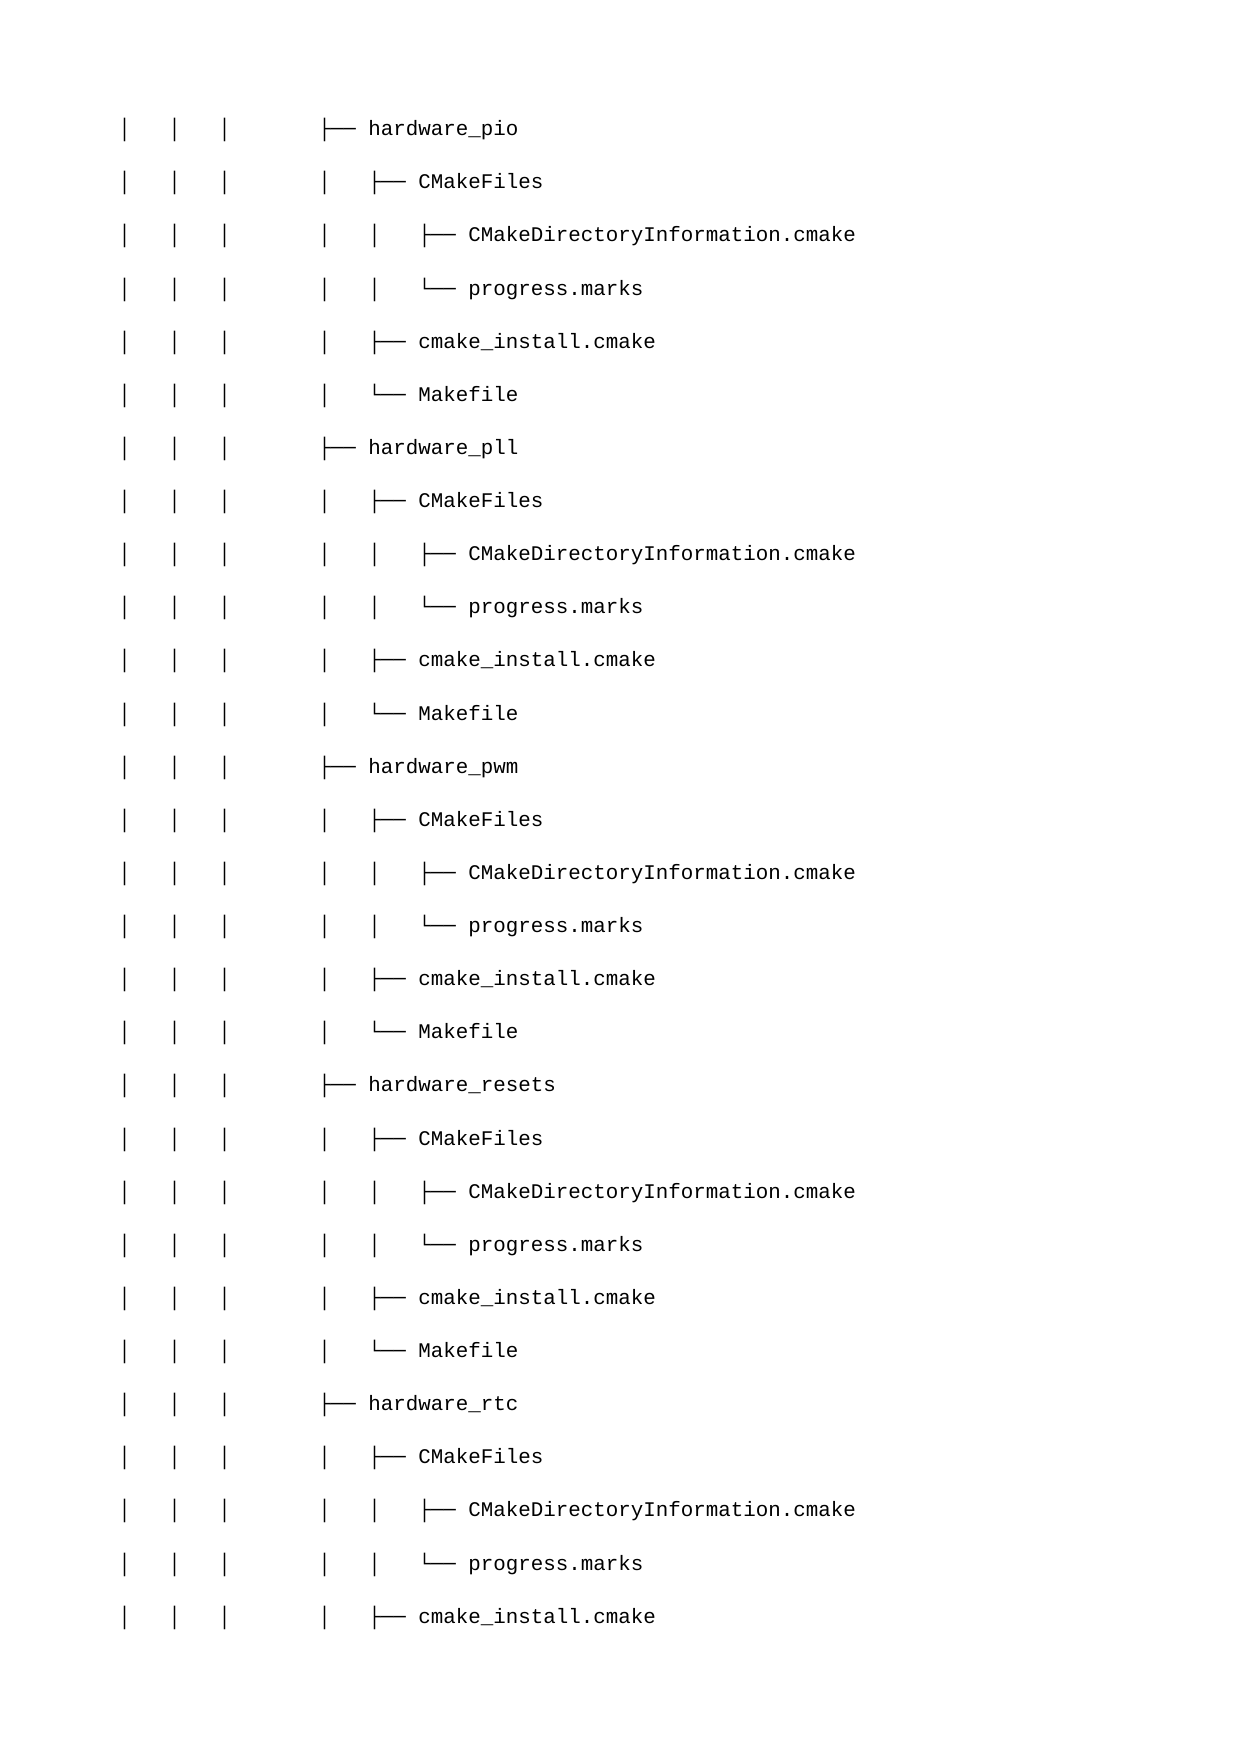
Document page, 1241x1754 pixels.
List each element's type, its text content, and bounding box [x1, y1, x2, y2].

text │ │ │ │ │ └── progress.marks [375, 1234, 1122, 1257]
text │ │ │ │ │ ├── CMakeDirectoryInformation.cmake [125, 1181, 174, 1204]
text │ │ │ │ │ ├── CMakeDirectoryInformation.cmake [118, 862, 1122, 886]
text │ │ │ ├── hardware_pio [118, 118, 1122, 142]
text │ │ │ │ └── Makefile [118, 1340, 1122, 1364]
text │ │ │ │ └── Makefile [175, 384, 224, 407]
text │ │ │ │ ├── CMakeFiles [125, 809, 174, 832]
text │ │ │ ├── hardware_pwm [175, 756, 224, 779]
text │ │ │ │ │ └── progress.marks [118, 277, 1122, 301]
text │ │ │ │ │ ├── CMakeDirectoryInformation.cmake [425, 1181, 1122, 1204]
text │ │ │ │ ├── cmake_install.cmake [125, 331, 174, 354]
text │ │ │ │ ├── cmake_install.cmake [325, 331, 374, 354]
text │ │ │ │ │ ├── CMakeDirectoryInformation.cmake [375, 1181, 424, 1204]
text │ │ │ │ ├── cmake_install.cmake [225, 1606, 324, 1629]
text │ │ │ │ │ ├── CMakeDirectoryInformation.cmake [118, 1499, 1122, 1523]
text │ │ │ │ ├── CMakeFiles [375, 809, 1122, 832]
text │ │ │ │ ├── cmake_install.cmake [325, 1606, 374, 1629]
text │ │ │ │ │ └── progress.marks [118, 915, 1122, 939]
text │ │ │ │ ├── CMakeFiles [175, 809, 224, 832]
text │ │ │ │ ├── CMakeFiles [118, 1446, 1122, 1470]
text │ │ │ │ ├── CMakeFiles [118, 490, 1122, 514]
text │ │ │ │ └── Makefile [118, 1021, 1122, 1045]
text │ │ │ │ │ ├── CMakeDirectoryInformation.cmake [225, 1181, 324, 1204]
text │ │ │ │ ├── cmake_install.cmake [175, 331, 224, 354]
text │ │ │ │ ├── CMakeFiles [118, 1127, 1122, 1151]
text │ │ │ │ │ └── progress.marks [175, 1234, 224, 1257]
text │ │ │ │ ├── cmake_install.cmake [118, 968, 1122, 992]
text │ │ │ │ ├── cmake_install.cmake [175, 1606, 224, 1629]
text │ │ │ ├── hardware_pwm [325, 756, 1122, 779]
text │ │ │ │ └── Makefile [325, 384, 1122, 407]
text │ │ │ │ │ └── progress.marks [118, 596, 1122, 620]
text │ │ │ │ └── Makefile [118, 702, 1122, 726]
text │ │ │ │ ├── CMakeFiles [118, 171, 1122, 195]
text │ │ │ │ ├── cmake_install.cmake [118, 1287, 1122, 1311]
text │ │ │ │ ├── CMakeFiles [225, 809, 324, 832]
text │ │ │ │ │ └── progress.marks [225, 1234, 324, 1257]
text │ │ │ │ └── Makefile [125, 384, 174, 407]
text │ │ │ │ ├── cmake_install.cmake [225, 331, 324, 354]
text │ │ │ │ │ ├── CMakeDirectoryInformation.cmake [175, 1181, 224, 1204]
text │ │ │ │ │ ├── CMakeDirectoryInformation.cmake [118, 224, 1122, 248]
text │ │ │ │ ├── cmake_install.cmake [375, 331, 1122, 354]
text │ │ │ ├── hardware_resets [118, 1074, 1122, 1098]
text │ │ │ │ │ └── progress.marks [125, 1234, 174, 1257]
text │ │ │ ├── hardware_pwm [225, 756, 324, 779]
text │ │ │ │ ├── cmake_install.cmake [125, 1606, 174, 1629]
text │ │ │ │ ├── cmake_install.cmake [375, 1606, 1122, 1629]
text │ │ │ │ │ └── progress.marks [118, 1552, 1122, 1576]
text │ │ │ │ │ ├── CMakeDirectoryInformation.cmake [325, 1181, 374, 1204]
text │ │ │ │ │ └── progress.marks [325, 1234, 374, 1257]
text │ │ │ │ ├── CMakeFiles [325, 809, 374, 832]
text │ │ │ │ ├── cmake_install.cmake [118, 649, 1122, 673]
text │ │ │ ├── hardware_pwm [125, 756, 174, 779]
text │ │ │ ├── hardware_pll [118, 437, 1122, 461]
text │ │ │ │ │ ├── CMakeDirectoryInformation.cmake [118, 543, 1122, 567]
text │ │ │ │ └── Makefile [225, 384, 324, 407]
text │ │ │ ├── hardware_rtc [118, 1393, 1122, 1417]
